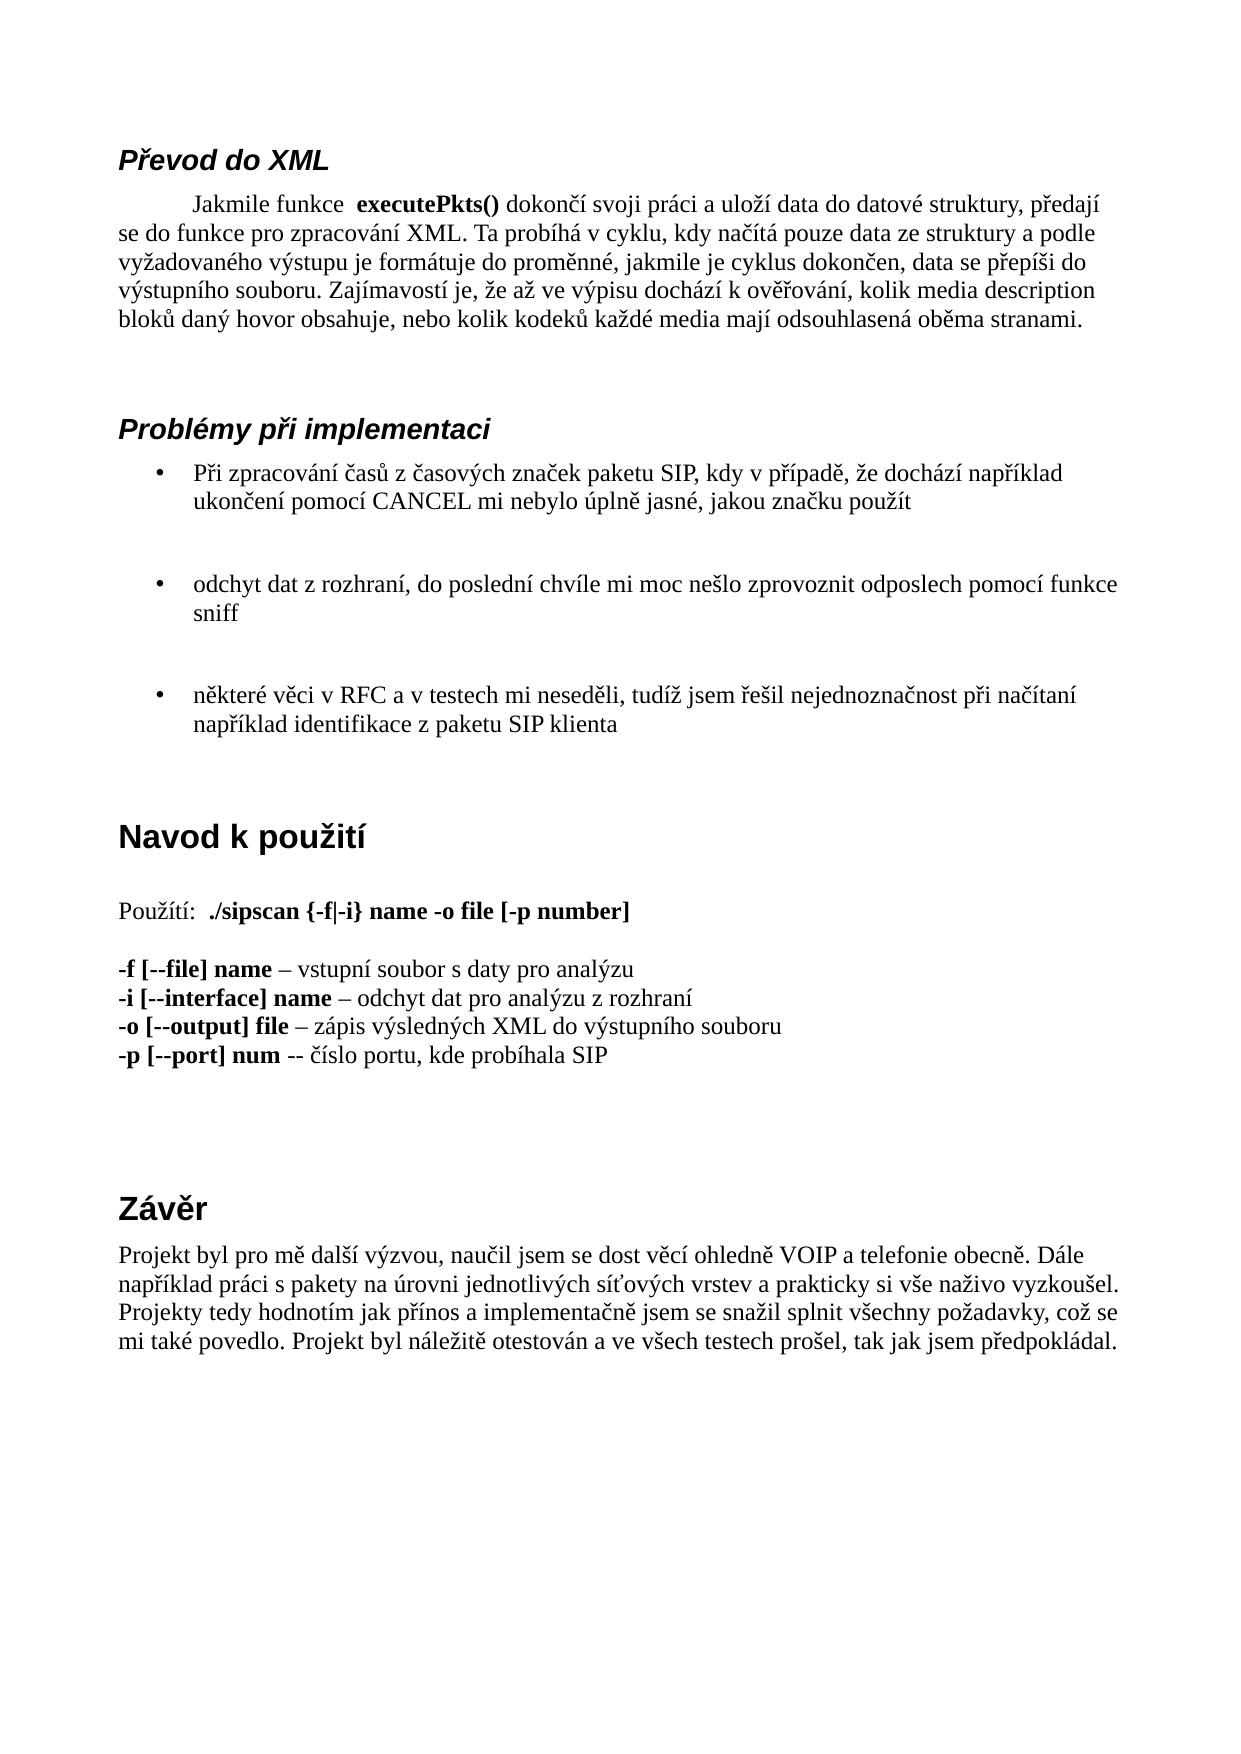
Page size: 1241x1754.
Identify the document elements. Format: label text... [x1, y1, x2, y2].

subtitle Závěr [118, 1189, 1122, 1227]
subtitle Převod do XML [118, 143, 1122, 177]
list odchyt dat z rozhraní, do poslední chvíle mi moc nešlo zprovoznit odposlech pomocí funkce sniff [156, 569, 1122, 626]
text Jakmile funkce executePkts() dokončí svoji práci a uloží data do datové struktury, předají se do funkce pro zpracování XML. Ta probíhá v cyklu, kdy načítá pouze data ze struktury a podle vyžadovaného výstupu je formátuje do proměnné, jakmile je cyklus dokončen, data se přepíši do výstupního souboru. Zajímavostí je, že až ve výpisu dochází k ověřování, kolik media description bloků daný hovor obsahuje, nebo kolik kodeků každé media mají odsouhlasená oběma stranami. [118, 189, 1122, 333]
list Při zpracování časů z časových značek paketu SIP, kdy v případě, že dochází například ukončení pomocí CANCEL mi nebylo úplně jasné, jakou značku použít [156, 458, 1122, 515]
list některé věci v RFC a v testech mi neseděli, tudíž jsem řešil nejednoznačnost při načítaní například identifikace z paketu SIP klienta [156, 680, 1122, 738]
subtitle Problémy při implementaci [118, 412, 1122, 445]
subtitle Navod k použití [118, 816, 1122, 855]
text Použítí: ./sipscan {-f|-i} name -o file [-p number] -f [--file] name – vstupní soubor s daty pro analýzu -i [--interface] name – odchyt dat pro analýzu z rozhraní -o [--output] file – zápis výsledných XML do výstupního souboru -p [--port] num -- číslo portu, kde probíhala SIP [118, 868, 1122, 1069]
text Projekt byl pro mě další výzvou, naučil jsem se dost věcí ohledně VOIP a telefonie obecně. Dále například práci s pakety na úrovni jednotlivých síťových vrstev a prakticky si vše naživo vyzkoušel. Projekty tedy hodnotím jak přínos a implementačně jsem se snažil splnit všechny požadavky, což se mi také povedlo. Projekt byl náležitě otestován a ve všech testech prošel, tak jak jsem předpokládal. [118, 1240, 1122, 1355]
